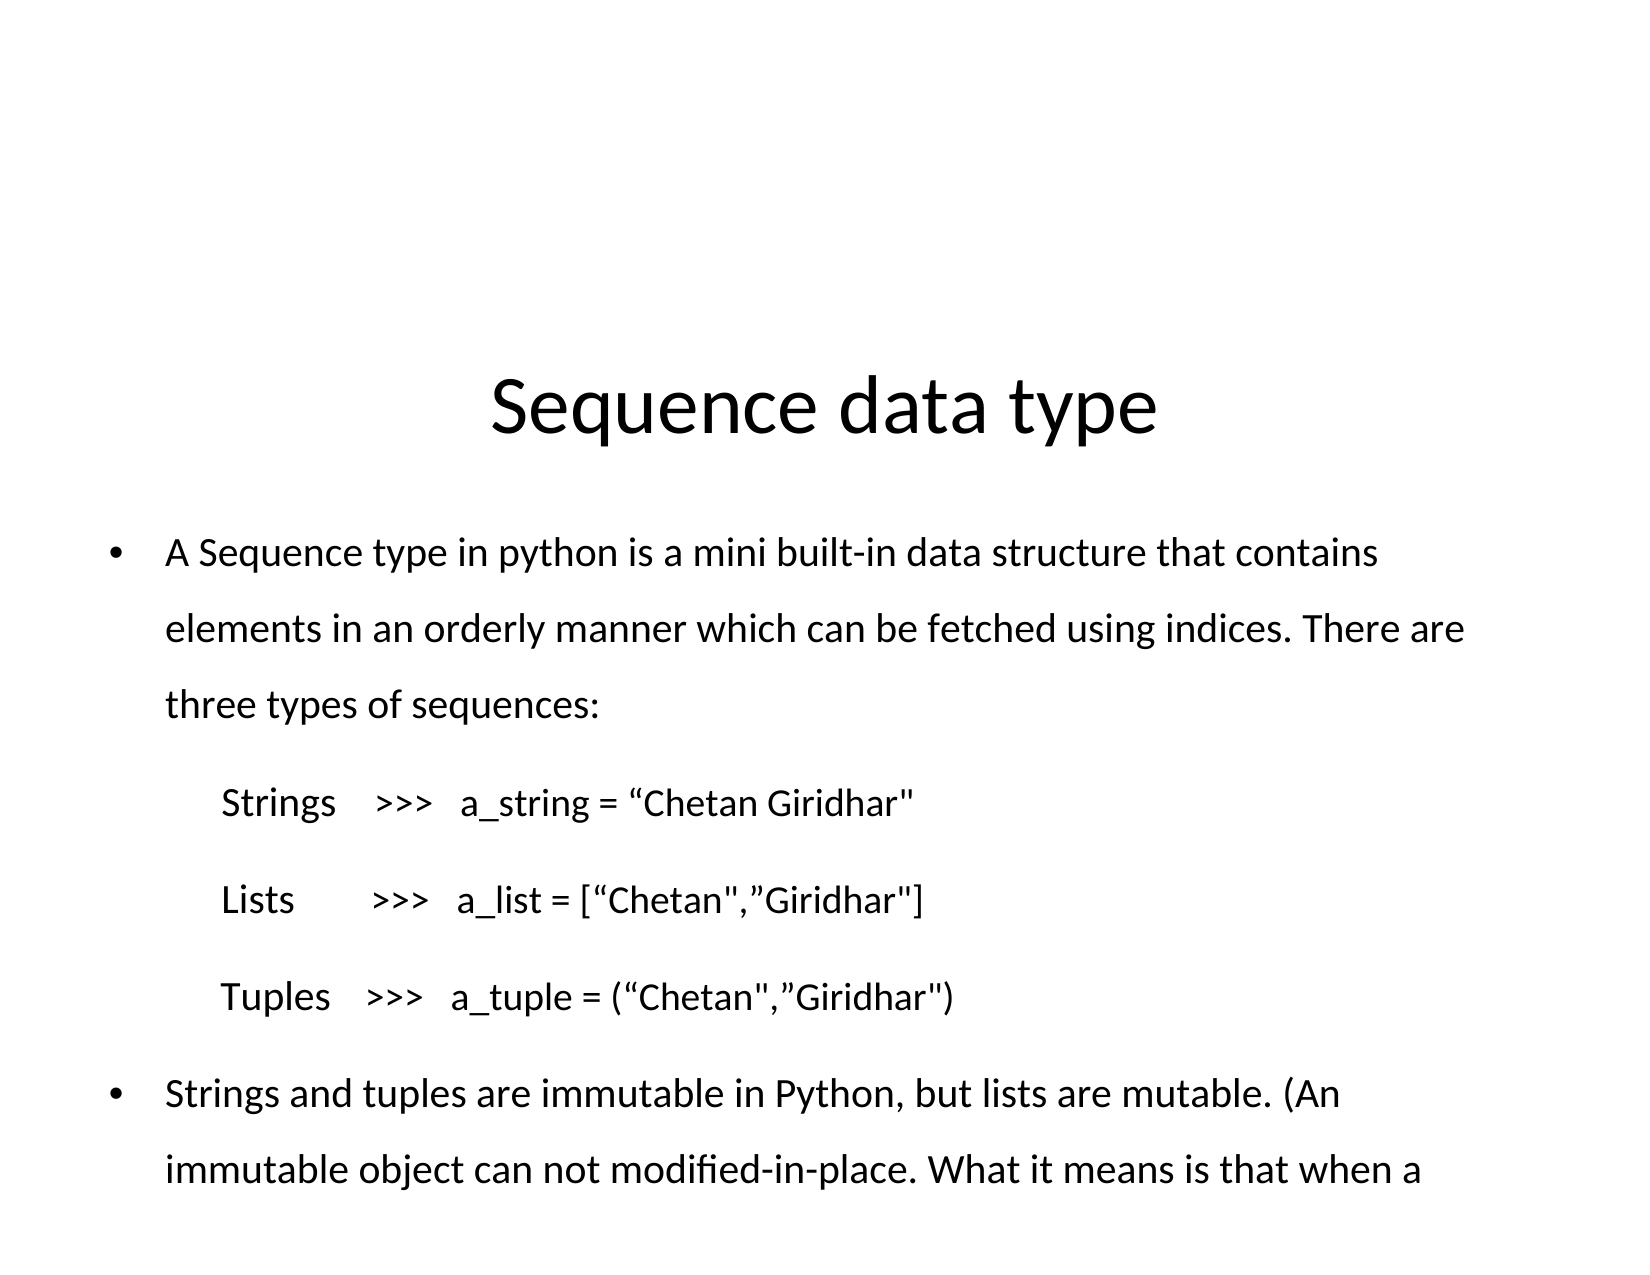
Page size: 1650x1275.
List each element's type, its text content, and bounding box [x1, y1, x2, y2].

table_header Sequence data type A Sequence type in python is a mini built-in data structure that contains elements in an orderly manner which can be fetched using indices. There are three types of sequences: Strings >>> a_string = “Chetan Giridhar" Lists >>> a_list = [“Chetan",”Giridhar"] Tuples >>> a_tuple = (“Chetan",”Giridhar") Strings and tuples are immutable in Python, but lists are mutable. (An immutable object can not modified-in-place. What it means is that when a [75, 276, 1575, 1231]
table_cell [75, 59, 221, 213]
table_cell [221, 59, 1575, 213]
